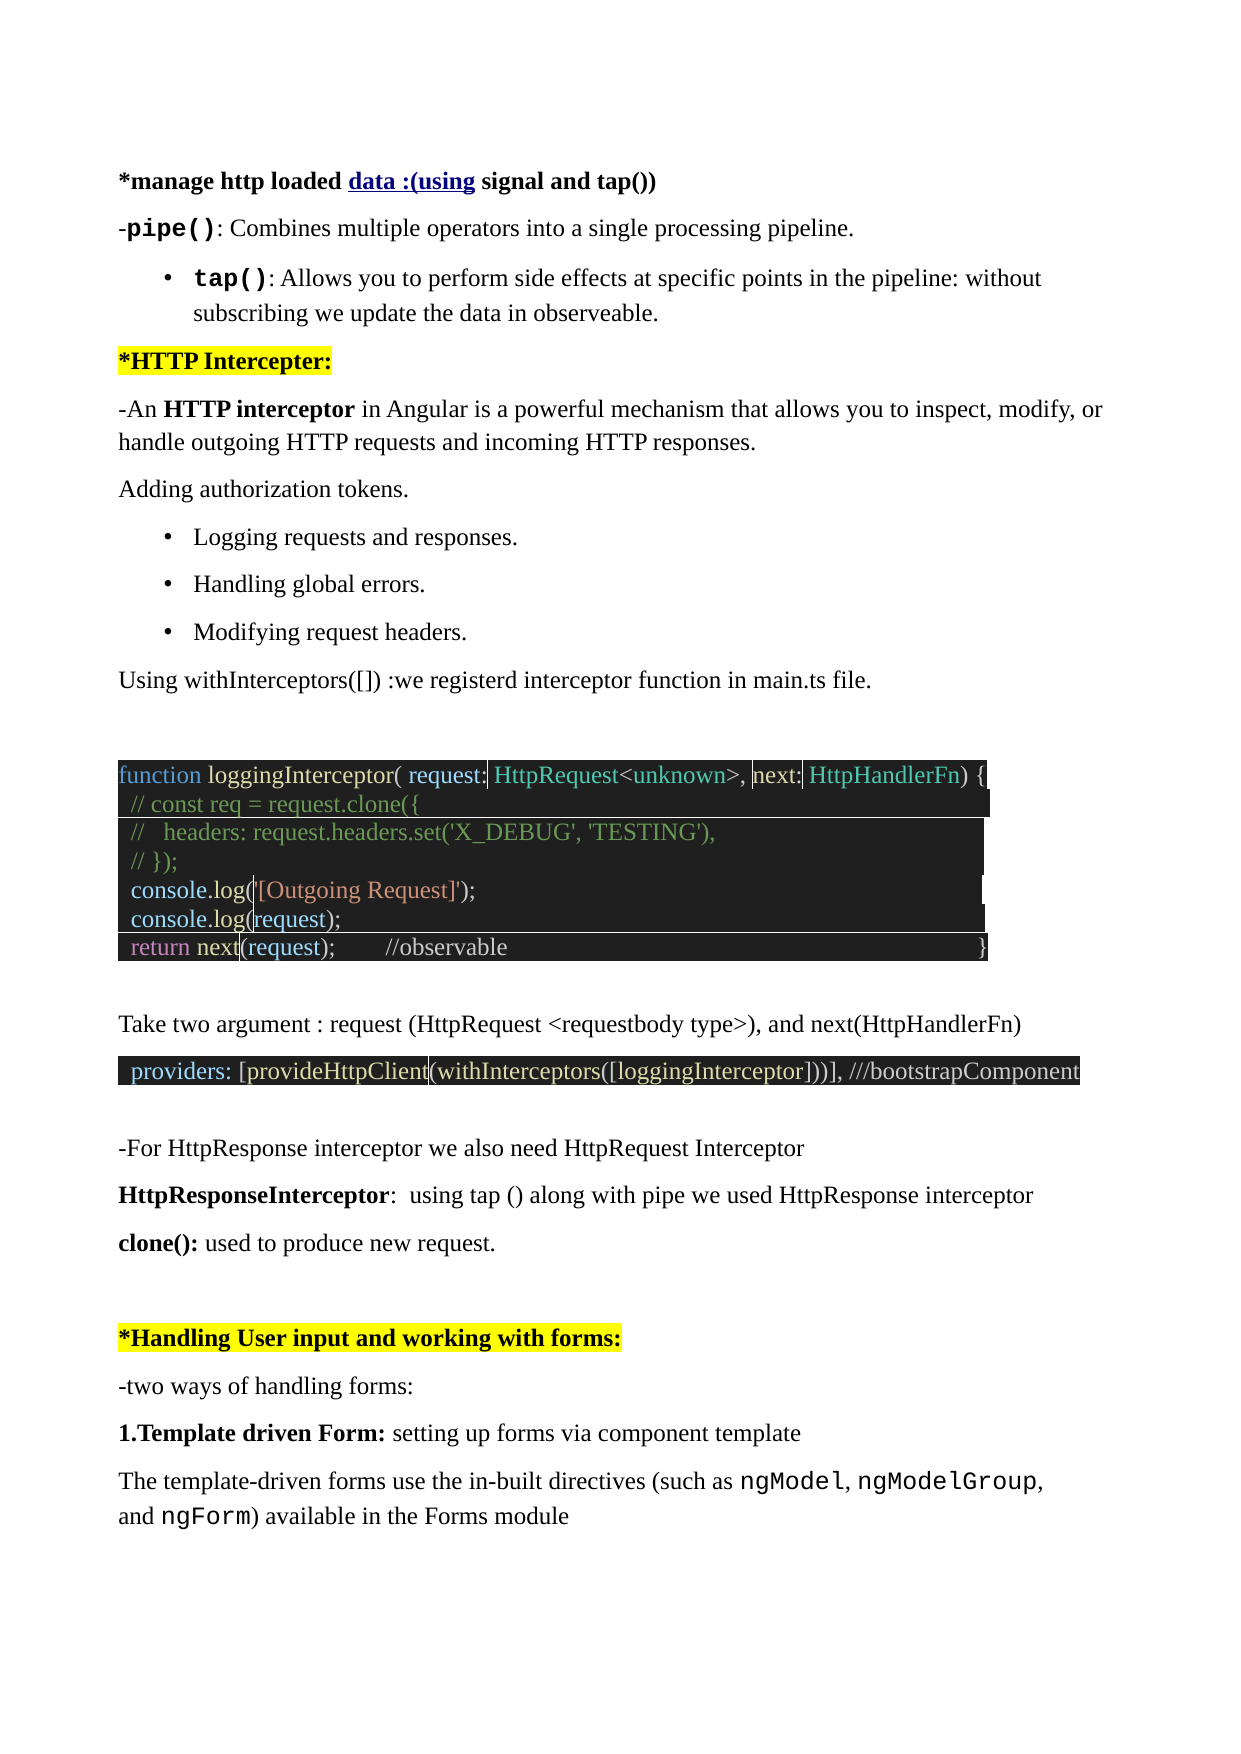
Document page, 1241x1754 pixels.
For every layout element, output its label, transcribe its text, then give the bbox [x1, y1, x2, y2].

text Using withInterceptors([]) :we registerd interceptor function in main.ts file. [118, 665, 1122, 693]
list Modifying request headers. [164, 617, 1122, 646]
list Logging requests and responses. [164, 522, 1122, 551]
text -pipe(): Combines multiple operators into a single processing pipeline. [118, 213, 1122, 244]
text *HTTP Intercepter: [118, 346, 1122, 375]
text clone(): used to produce new request. [118, 1228, 1122, 1257]
text The template-driven forms use the in-built directives (such as ngModel, ngModelGroup, and ngForm) available in the Forms module [118, 1466, 1122, 1532]
text console.log(request); [118, 904, 1122, 932]
text *Handling User input and working with forms: [118, 1323, 1122, 1352]
text Take two argument : request (HttpRequest <requestbody type>), and next(HttpHandlerFn) [118, 1009, 1122, 1037]
text 1.Template driven Form: setting up forms via component template [118, 1418, 1122, 1447]
text HttpResponseInterceptor: using tap () along with pipe we used HttpResponse interceptor [118, 1180, 1122, 1209]
text -For HttpResponse interceptor we also need HttpRequest Interceptor [118, 1133, 1122, 1161]
text *manage http loaded data :(using signal and tap()) [118, 166, 1122, 194]
text // const req = request.clone({ [118, 789, 1122, 817]
text return next(request); //observable } [118, 932, 1122, 961]
text // headers: request.headers.set('X_DEBUG', 'TESTING'), [118, 817, 1122, 846]
list Handling global errors. [164, 569, 1122, 598]
text Adding authorization tokens. [118, 474, 1122, 503]
text function loggingInterceptor( request: HttpRequest<unknown>, next: HttpHandlerFn) { [118, 760, 1122, 789]
text console.log('[Outgoing Request]'); [118, 875, 1122, 904]
text -An HTTP interceptor in Angular is a powerful mechanism that allows you to inspect, modify, or handle outgoing HTTP requests and incoming HTTP responses. [118, 394, 1122, 455]
list tap(): Allows you to perform side effects at specific points in the pipeline: without subscribing we update the data in observeable. [164, 263, 1122, 327]
text // }); [118, 846, 1122, 875]
text -two ways of handling forms: [118, 1371, 1122, 1399]
text providers: [provideHttpClient(withInterceptors([loggingInterceptor]))], ///bootstrapComponent [118, 1056, 1122, 1085]
